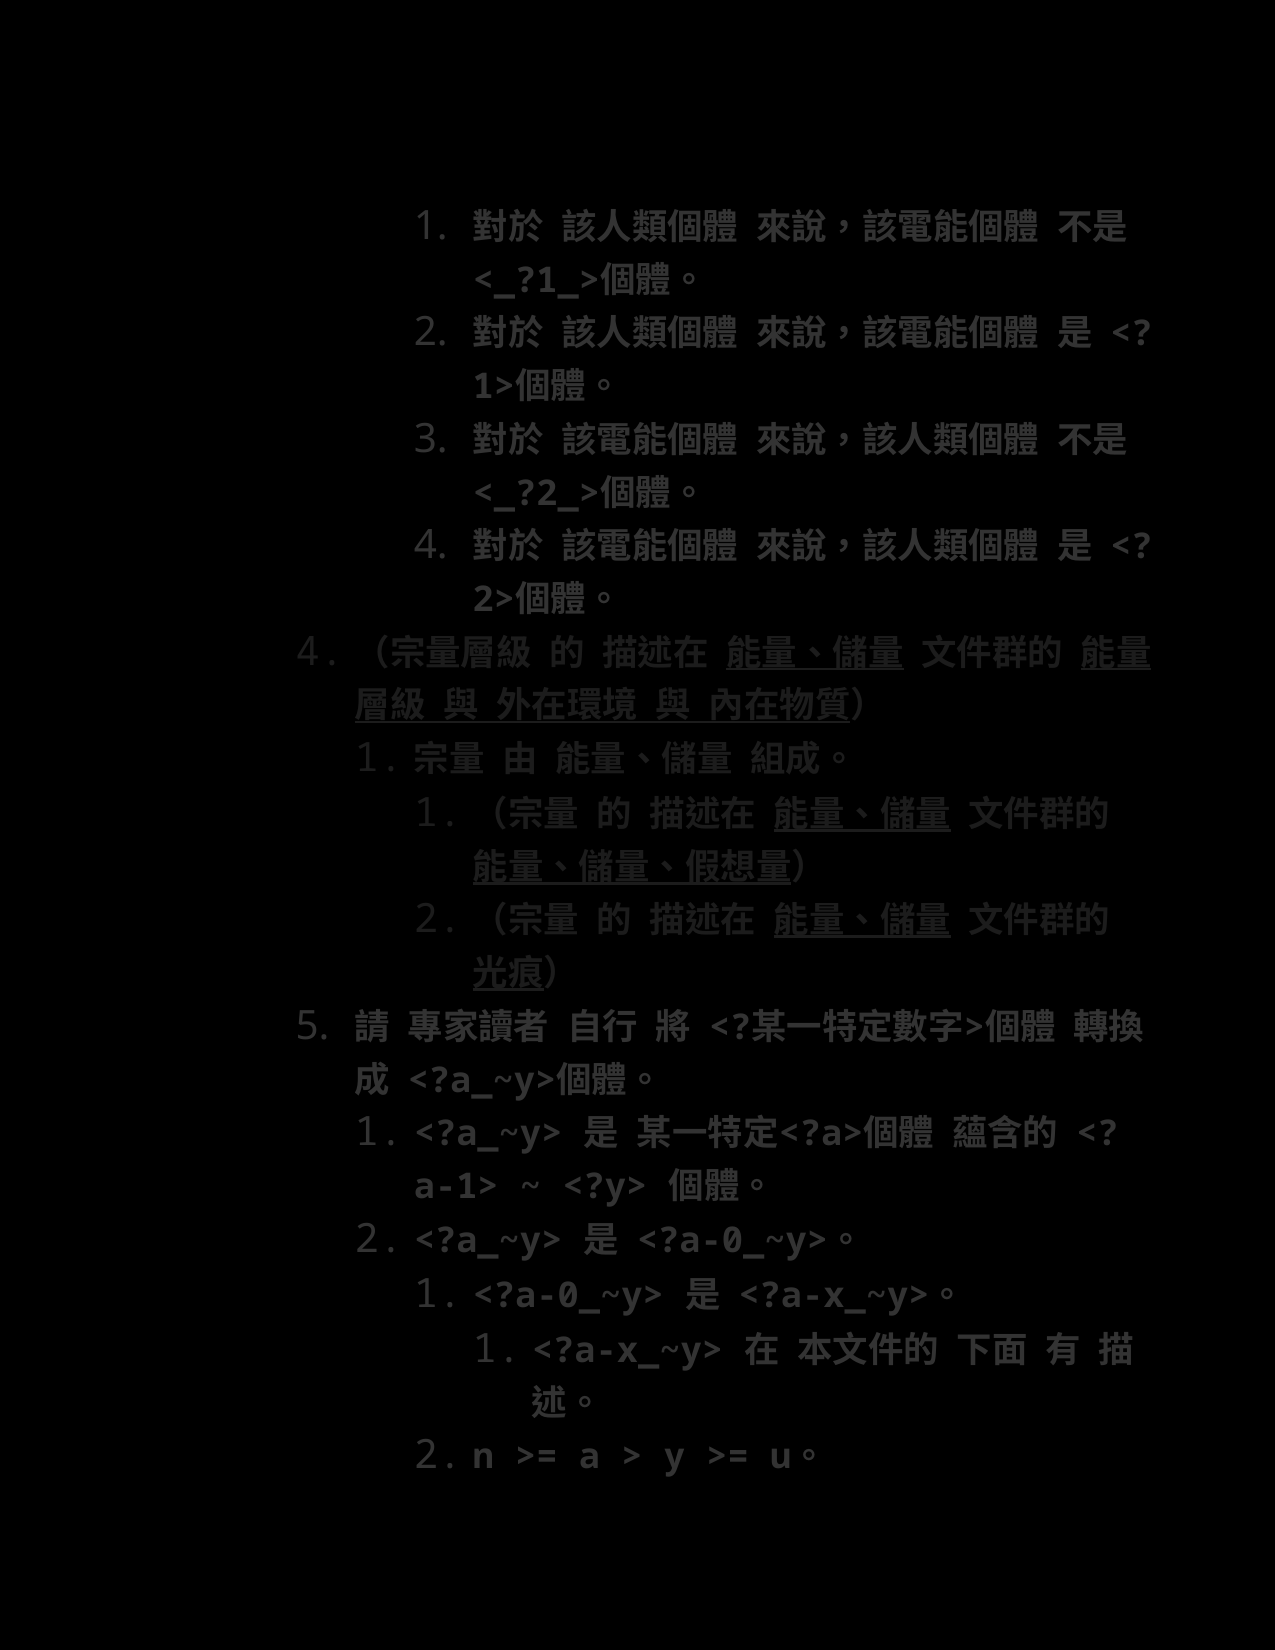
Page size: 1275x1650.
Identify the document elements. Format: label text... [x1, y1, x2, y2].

list （宗量層級 的 描述在 能量、儲量 文件群的 能量層級 與 外在環境 與 內在物質） [295, 622, 1157, 728]
list （宗量 的 描述在 能量、儲量 文件群的 能量、儲量、假想量） [413, 783, 1157, 889]
list <?a-0_~y> 是 <?a-x_~y>。 [413, 1264, 1157, 1319]
list 對於 該電能個體 來說，該人類個體 是 <?2>個體。 [413, 515, 1157, 622]
list 對於 該電能個體 來說，該人類個體 不是 <_?2_>個體。 [413, 409, 1157, 515]
list （宗量 的 描述在 能量、儲量 文件群的 光痕） [413, 889, 1157, 996]
list n >= a > y >= u。 [413, 1425, 1157, 1480]
list <?a-x_~y> 在 本文件的 下面 有 描述。 [472, 1319, 1157, 1425]
list <?a_~y> 是 某一特定<?a>個體 蘊含的 <?a-1> ~ <?y> 個體。 [354, 1102, 1157, 1209]
list 對於 該人類個體 來說，該電能個體 不是 <_?1_>個體。 [413, 196, 1157, 302]
list <?a_~y> 是 <?a-0_~y>。 [354, 1209, 1157, 1264]
list 對於 該人類個體 來說，該電能個體 是 <?1>個體。 [413, 302, 1157, 409]
list 請 專家讀者 自行 將 <?某一特定數字>個體 轉換成 <?a_~y>個體。 [295, 996, 1157, 1102]
list 宗量 由 能量、儲量 組成。 [354, 728, 1157, 783]
